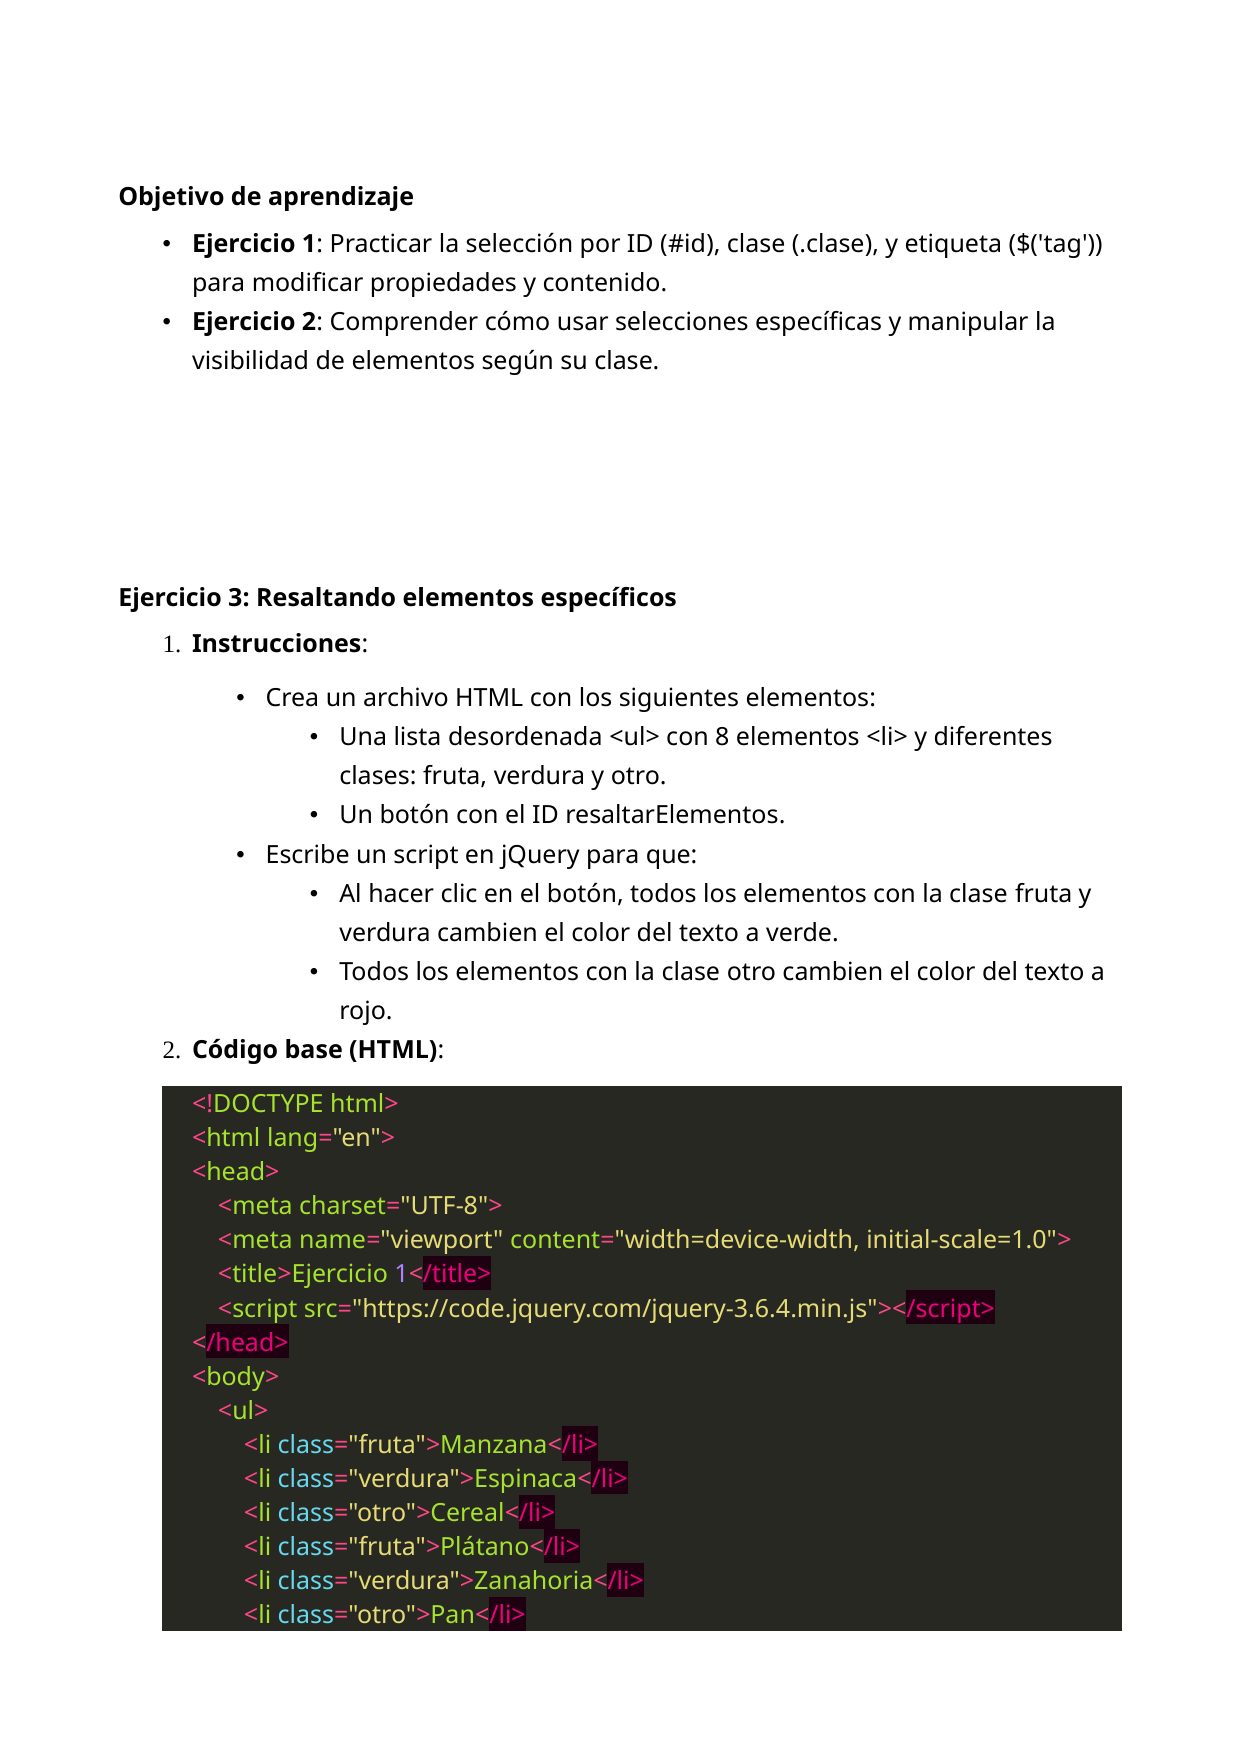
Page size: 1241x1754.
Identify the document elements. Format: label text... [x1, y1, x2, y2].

list <li class="verdura">Espinaca</li> [162, 1461, 1122, 1494]
list </head> [162, 1324, 1122, 1358]
list Crea un archivo HTML con los siguientes elementos: [236, 679, 1122, 714]
list <li class="otro">Cereal</li> [162, 1494, 1122, 1529]
list <li class="fruta">Plátano</li> [162, 1529, 1122, 1563]
list <li class="verdura">Zanahoria</li> [162, 1563, 1122, 1597]
list <html lang="en"> [162, 1120, 1122, 1154]
list Ejercicio 2: Comprender cómo usar selecciones específicas y manipular la visibilidad de elementos según su clase. [162, 304, 1122, 377]
list Escribe un script en jQuery para que: [236, 836, 1122, 870]
list Instrucciones: [162, 626, 1122, 660]
list Ejercicio 1: Practicar la selección por ID (#id), clase (.clase), y etiqueta ($('tag')) para modificar propiedades y contenido. [162, 225, 1122, 298]
list <script src="https://code.jquery.com/jquery-3.6.4.min.js"></script> [162, 1290, 1122, 1324]
list <li class="fruta">Manzana</li> [162, 1426, 1122, 1461]
subtitle Ejercicio 3: Resaltando elementos específicos [118, 579, 1122, 613]
subtitle Objetivo de aprendizaje [118, 179, 1122, 213]
list Una lista desordenada <ul> con 8 elementos <li> y diferentes clases: fruta, verdura y otro. [309, 719, 1122, 792]
list Al hacer clic en el botón, todos los elementos con la clase fruta y verdura cambien el color del texto a verde. [309, 875, 1122, 949]
list <ul> [162, 1392, 1122, 1426]
list <body> [162, 1358, 1122, 1392]
list <li class="otro">Pan</li> [162, 1597, 1122, 1631]
list <title>Ejercicio 1</title> [162, 1256, 1122, 1290]
list Todos los elementos con la clase otro cambien el color del texto a rojo. [309, 954, 1122, 1027]
list <meta name="viewport" content="width=device-width, initial-scale=1.0"> [162, 1222, 1122, 1256]
list <meta charset="UTF-8"> [162, 1188, 1122, 1222]
list <head> [162, 1154, 1122, 1188]
list <!DOCTYPE html> [162, 1086, 1122, 1120]
list Un botón con el ID resaltarElementos. [309, 797, 1122, 831]
list Código base (HTML): [162, 1032, 1122, 1066]
